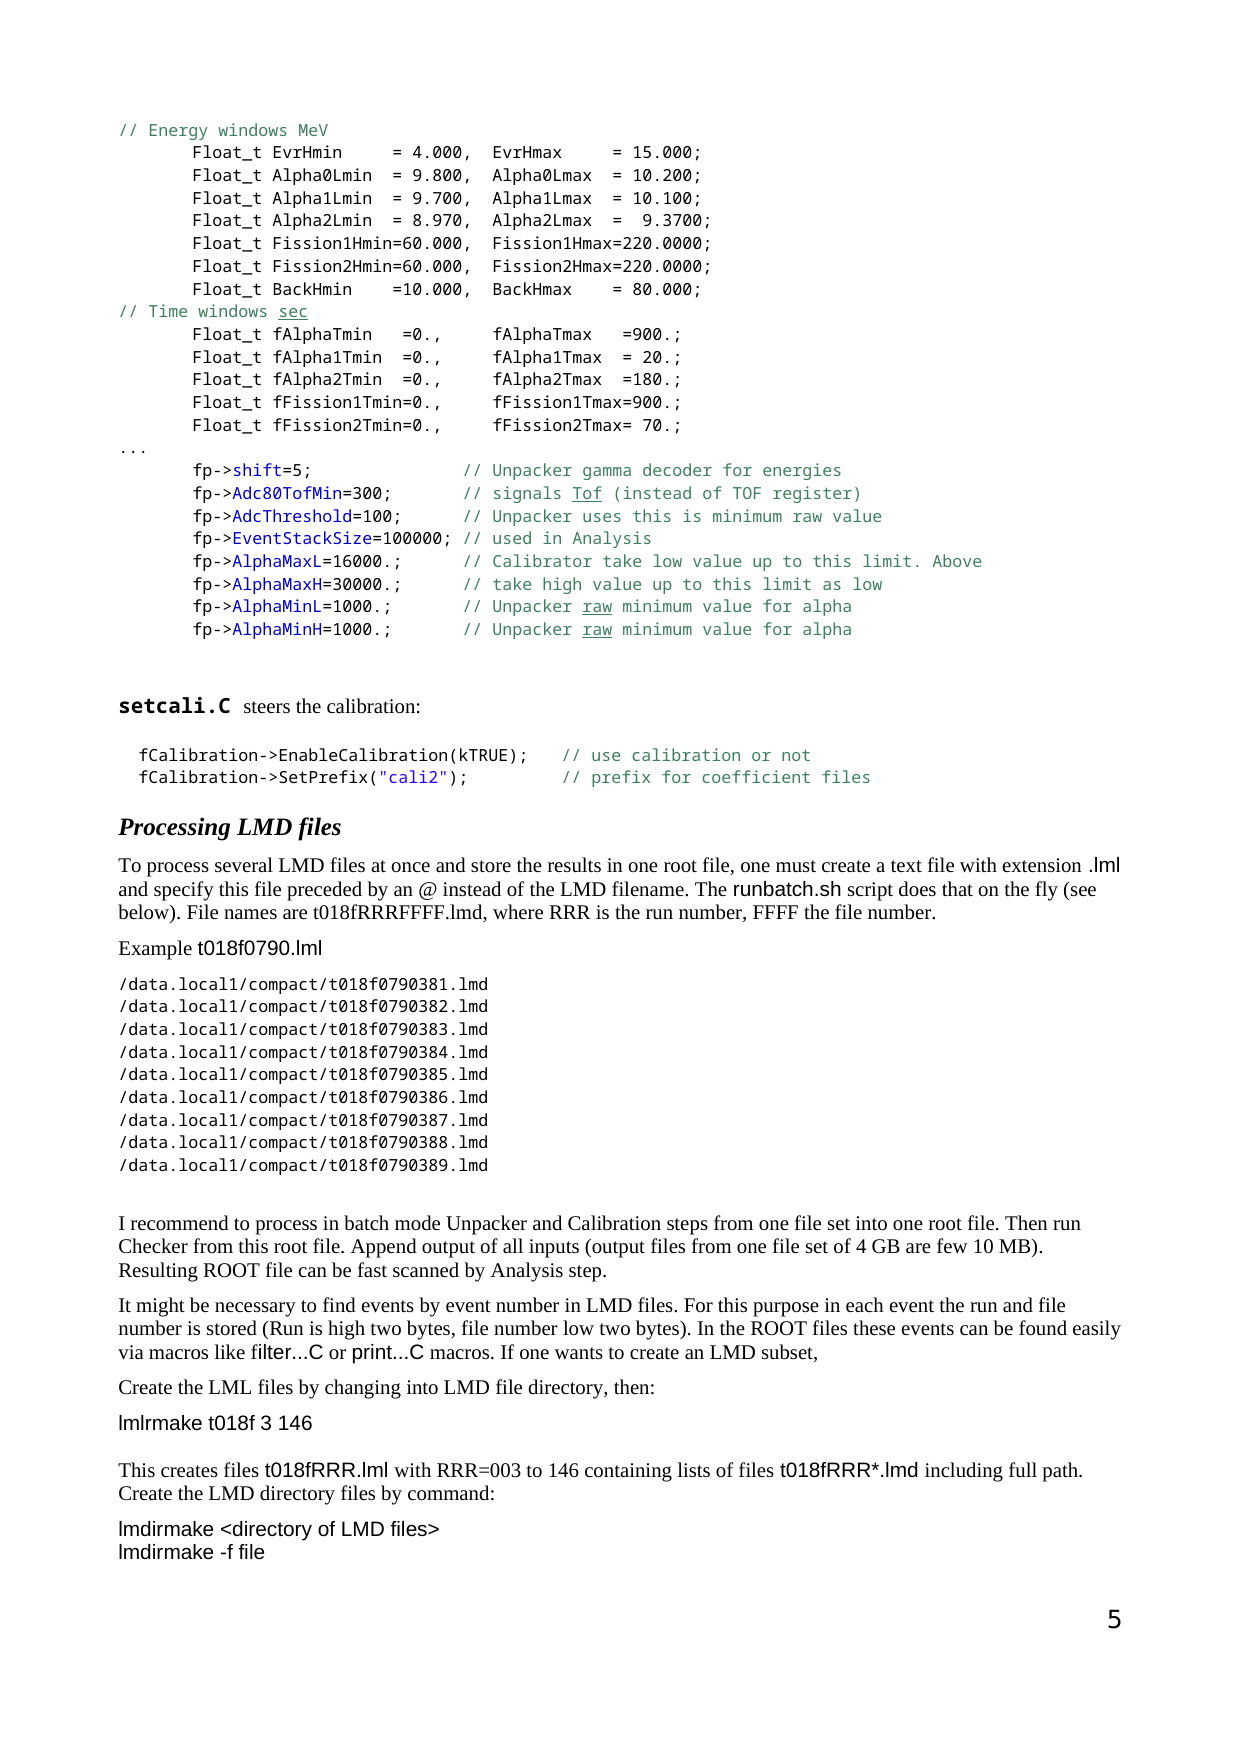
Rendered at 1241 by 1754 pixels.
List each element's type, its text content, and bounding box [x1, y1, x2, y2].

text fp->EventStackSize=100000; // used in Analysis [118, 527, 1122, 549]
text /data.local1/compact/t018f0790381.lmd /data.local1/compact/t018f0790382.lmd /data.local1/compact/t018f0790383.lmd /data.local1/compact/t018f0790384.lmd /data.local1/compact/t018f0790385.lmd /data.local1/compact/t018f0790386.lmd /data.local1/compact/t018f0790387.lmd /data.local1/compact/t018f0790388.lmd /data.local1/compact/t018f0790389.lmd [118, 972, 1122, 1177]
text Float_t fAlpha1Tmin =0., fAlpha1Tmax = 20.; [118, 345, 1122, 368]
text lmlrmake t018f 3 146 [118, 1412, 1122, 1435]
text Float_t Alpha1Lmin = 9.700, Alpha1Lmax = 10.100; [118, 186, 1122, 209]
text fp->AlphaMinL=1000.; // Unpacker raw minimum value for alpha [118, 595, 1122, 618]
text Create the LML files by changing into LMD file directory, then: [118, 1376, 1122, 1399]
text It might be necessary to find events by event number in LMD files. For this purpose in each event the run and file number is stored (Run is high two bytes, file number low two bytes). In the ROOT files these events can be found easily via macros like filter...C or print...C macros. If one wants to create an LMD subset, [118, 1294, 1122, 1364]
text Float_t EvrHmin = 4.000, EvrHmax = 15.000; [118, 141, 1122, 163]
text Float_t Fission2Hmin=60.000, Fission2Hmax=220.0000; [118, 254, 1122, 277]
subtitle Processing LMD files [118, 813, 1122, 841]
text fp->AdcThreshold=100; // Unpacker uses this is minimum raw value [118, 504, 1122, 527]
text Float_t Alpha0Lmin = 9.800, Alpha0Lmax = 10.200; [118, 163, 1122, 186]
text // Time windows sec [118, 300, 1122, 322]
text lmdirmake <directory of LMD files> lmdirmake -f file [118, 1517, 1122, 1564]
text Create the LMD directory files by command: [118, 1482, 1122, 1505]
text Float_t Alpha2Lmin = 8.970, Alpha2Lmax = 9.3700; [118, 209, 1122, 232]
text setcali.C steers the calibration: [118, 692, 1122, 720]
text Float_t fFission1Tmin=0., fFission1Tmax=900.; [118, 391, 1122, 413]
text I recommend to process in batch mode Unpacker and Calibration steps from one file set into one root file. Then run Checker from this root file. Append output of all inputs (output files from one file set of 4 GB are few 10 MB). Resulting ROOT file can be fast scanned by Analysis step. [118, 1212, 1122, 1282]
text Float_t fAlphaTmin =0., fAlphaTmax =900.; [118, 322, 1122, 345]
text Example t018f0790.lml [118, 936, 1122, 960]
text This creates files t018fRRR.lml with RRR=003 to 146 containing lists of files t018fRRR*.lmd including full path. [118, 1458, 1122, 1482]
text fp->Adc80TofMin=300; // signals Tof (instead of TOF register) [118, 481, 1122, 504]
text fCalibration->SetPrefix("cali2"); // prefix for coefficient files [118, 766, 1122, 788]
text Float_t Fission1Hmin=60.000, Fission1Hmax=220.0000; [118, 232, 1122, 254]
text To process several LMD files at once and store the results in one root file, one must create a text file with extension .lml and specify this file preceded by an @ instead of the LMD filename. The runbatch.sh script does that on the fly (see below). File names are t018fRRRFFFF.lmd, where RRR is the run number, FFFF the file number. [118, 854, 1122, 924]
text Float_t fFission2Tmin=0., fFission2Tmax= 70.; [118, 413, 1122, 436]
text fCalibration->EnableCalibration(kTRUE); // use calibration or not [118, 743, 1122, 766]
text fp->AlphaMinH=1000.; // Unpacker raw minimum value for alpha [118, 618, 1122, 640]
text ... [118, 436, 1122, 459]
text Float_t fAlpha2Tmin =0., fAlpha2Tmax =180.; [118, 368, 1122, 391]
text fp->AlphaMaxL=16000.; // Calibrator take low value up to this limit. Above [118, 549, 1122, 572]
text fp->shift=5; // Unpacker gamma decoder for energies [118, 459, 1122, 481]
text Float_t BackHmin =10.000, BackHmax = 80.000; [118, 277, 1122, 300]
text // Energy windows MeV [118, 118, 1122, 141]
text fp->AlphaMaxH=30000.; // take high value up to this limit as low [118, 572, 1122, 595]
